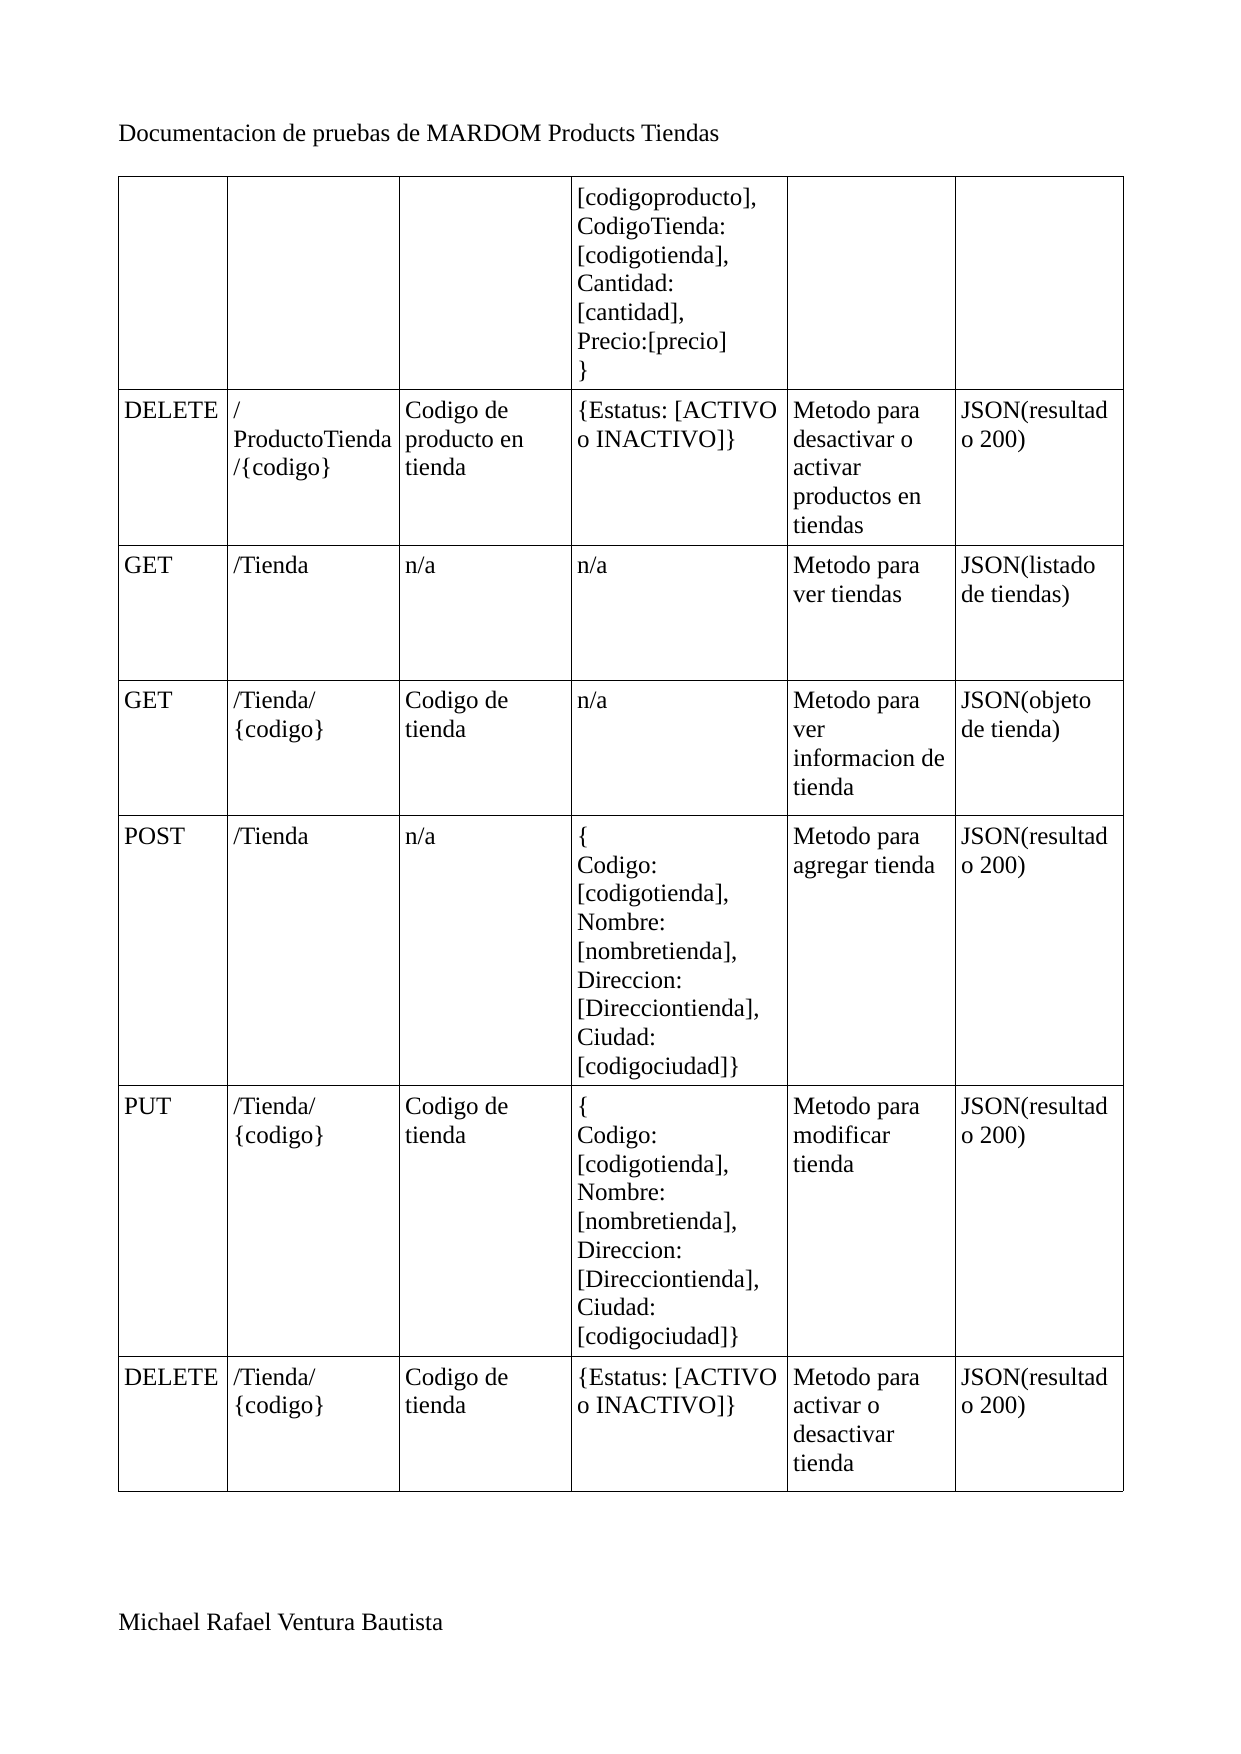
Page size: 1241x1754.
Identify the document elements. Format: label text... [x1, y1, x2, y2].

table_cell JSON(resultado 200) [956, 390, 1123, 544]
table_cell n/a [400, 816, 571, 1085]
table_cell JSON(objeto de tienda) [956, 681, 1123, 815]
table_cell [119, 177, 227, 389]
table_cell Codigo de producto en tienda [400, 390, 571, 544]
table_cell DELETE [119, 390, 227, 544]
table_cell Codigo de tienda [400, 1086, 571, 1356]
table_cell [400, 177, 571, 389]
table_cell Metodo para modificar tienda [788, 1086, 955, 1356]
table_cell /Tienda [228, 816, 399, 1085]
table_cell /Tienda [228, 546, 399, 680]
table_cell n/a [400, 546, 571, 680]
table_cell GET [119, 546, 227, 680]
table_cell Metodo para agregar tienda [788, 816, 955, 1085]
table_cell [228, 177, 399, 389]
table_cell n/a [572, 546, 787, 680]
table_cell {Estatus: [ACTIVO o INACTIVO]} [572, 1357, 787, 1491]
table_cell [956, 177, 1123, 389]
table_cell JSON(resultado 200) [956, 1086, 1123, 1356]
table_cell /Tienda/{codigo} [228, 681, 399, 815]
table_cell n/a [572, 681, 787, 815]
table_cell POST [119, 816, 227, 1085]
table_cell {Estatus: [ACTIVO o INACTIVO]} [572, 390, 787, 544]
table_cell Metodo para activar o desactivar tienda [788, 1357, 955, 1491]
table_cell { Codigo: [codigotienda], Nombre: [nombretienda], Direccion: [Direcciontienda], Ciudad: [codigociudad]} [572, 1086, 787, 1356]
table_cell /ProductoTienda/{codigo} [228, 390, 399, 544]
table_cell Codigo de tienda [400, 681, 571, 815]
table_cell [788, 177, 955, 389]
table_cell JSON(resultado 200) [956, 1357, 1123, 1491]
table_cell Metodo para ver informacion de tienda [788, 681, 955, 815]
table_cell PUT [119, 1086, 227, 1356]
table_cell DELETE [119, 1357, 227, 1491]
table_cell JSON(listado de tiendas) [956, 546, 1123, 680]
table_cell Metodo para desactivar o activar productos en tiendas [788, 390, 955, 544]
table_cell Codigo de tienda [400, 1357, 571, 1491]
table_cell /Tienda/{codigo} [228, 1357, 399, 1491]
table_cell /Tienda/{codigo} [228, 1086, 399, 1356]
table_cell Metodo para ver tiendas [788, 546, 955, 680]
table_cell GET [119, 681, 227, 815]
table_cell [codigoproducto], CodigoTienda: [codigotienda], Cantidad: [cantidad], Precio:[precio] } [572, 177, 787, 389]
table_cell JSON(resultado 200) [956, 816, 1123, 1085]
table_cell { Codigo: [codigotienda], Nombre: [nombretienda], Direccion: [Direcciontienda], Ciudad: [codigociudad]} [572, 816, 787, 1085]
